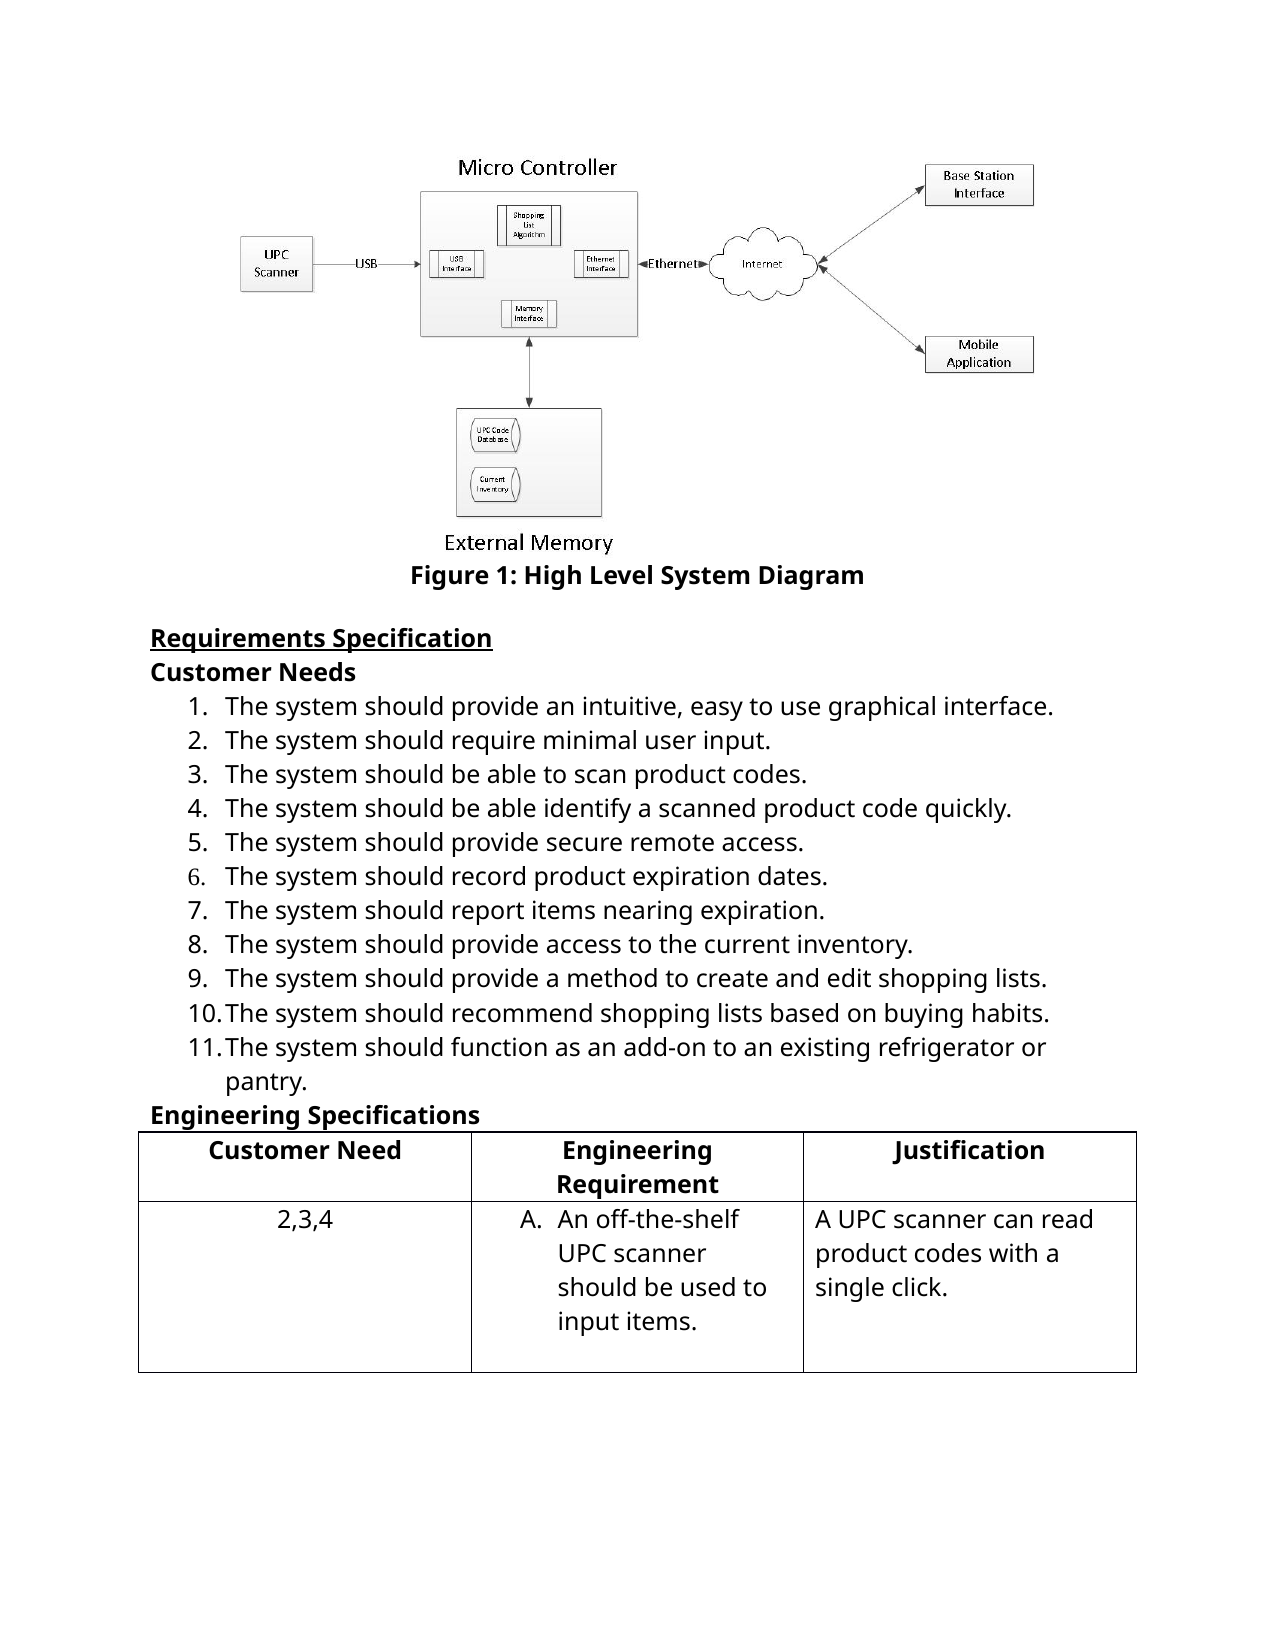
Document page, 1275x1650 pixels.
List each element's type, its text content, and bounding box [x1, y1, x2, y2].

list The system should require minimal user input. [187, 723, 1125, 757]
table_cell An off-the-shelf UPC scanner should be used to input items. [472, 1202, 803, 1372]
table_header Justification [804, 1133, 1136, 1201]
table_cell 2,3,4 [139, 1202, 471, 1372]
table_header Customer Need [139, 1133, 471, 1201]
list The system should function as an add-on to an existing refrigerator or pantry. [187, 1029, 1125, 1097]
list The system should report items nearing expiration. [187, 893, 1125, 927]
list The system should provide an intuitive, easy to use graphical interface. [187, 689, 1125, 723]
text Requirements Specification [150, 621, 1125, 654]
list The system should provide secure remote access. [187, 825, 1125, 859]
text Customer Needs [150, 654, 1125, 689]
text Engineering Specifications [150, 1097, 1125, 1131]
table_header Engineering Requirement [472, 1133, 803, 1201]
list The system should provide a method to create and edit shopping lists. [187, 961, 1125, 995]
table_cell A UPC scanner can read product codes with a single click. [804, 1202, 1136, 1372]
picture [240, 150, 1035, 558]
list The system should be able to scan product codes. [187, 757, 1125, 791]
list The system should recommend shopping lists based on buying habits. [187, 995, 1125, 1029]
list The system should record product expiration dates. [187, 859, 1125, 893]
text Figure 1: High Level System Diagram [150, 558, 1125, 592]
list The system should be able identify a scanned product code quickly. [187, 791, 1125, 825]
list The system should provide access to the current inventory. [187, 927, 1125, 961]
